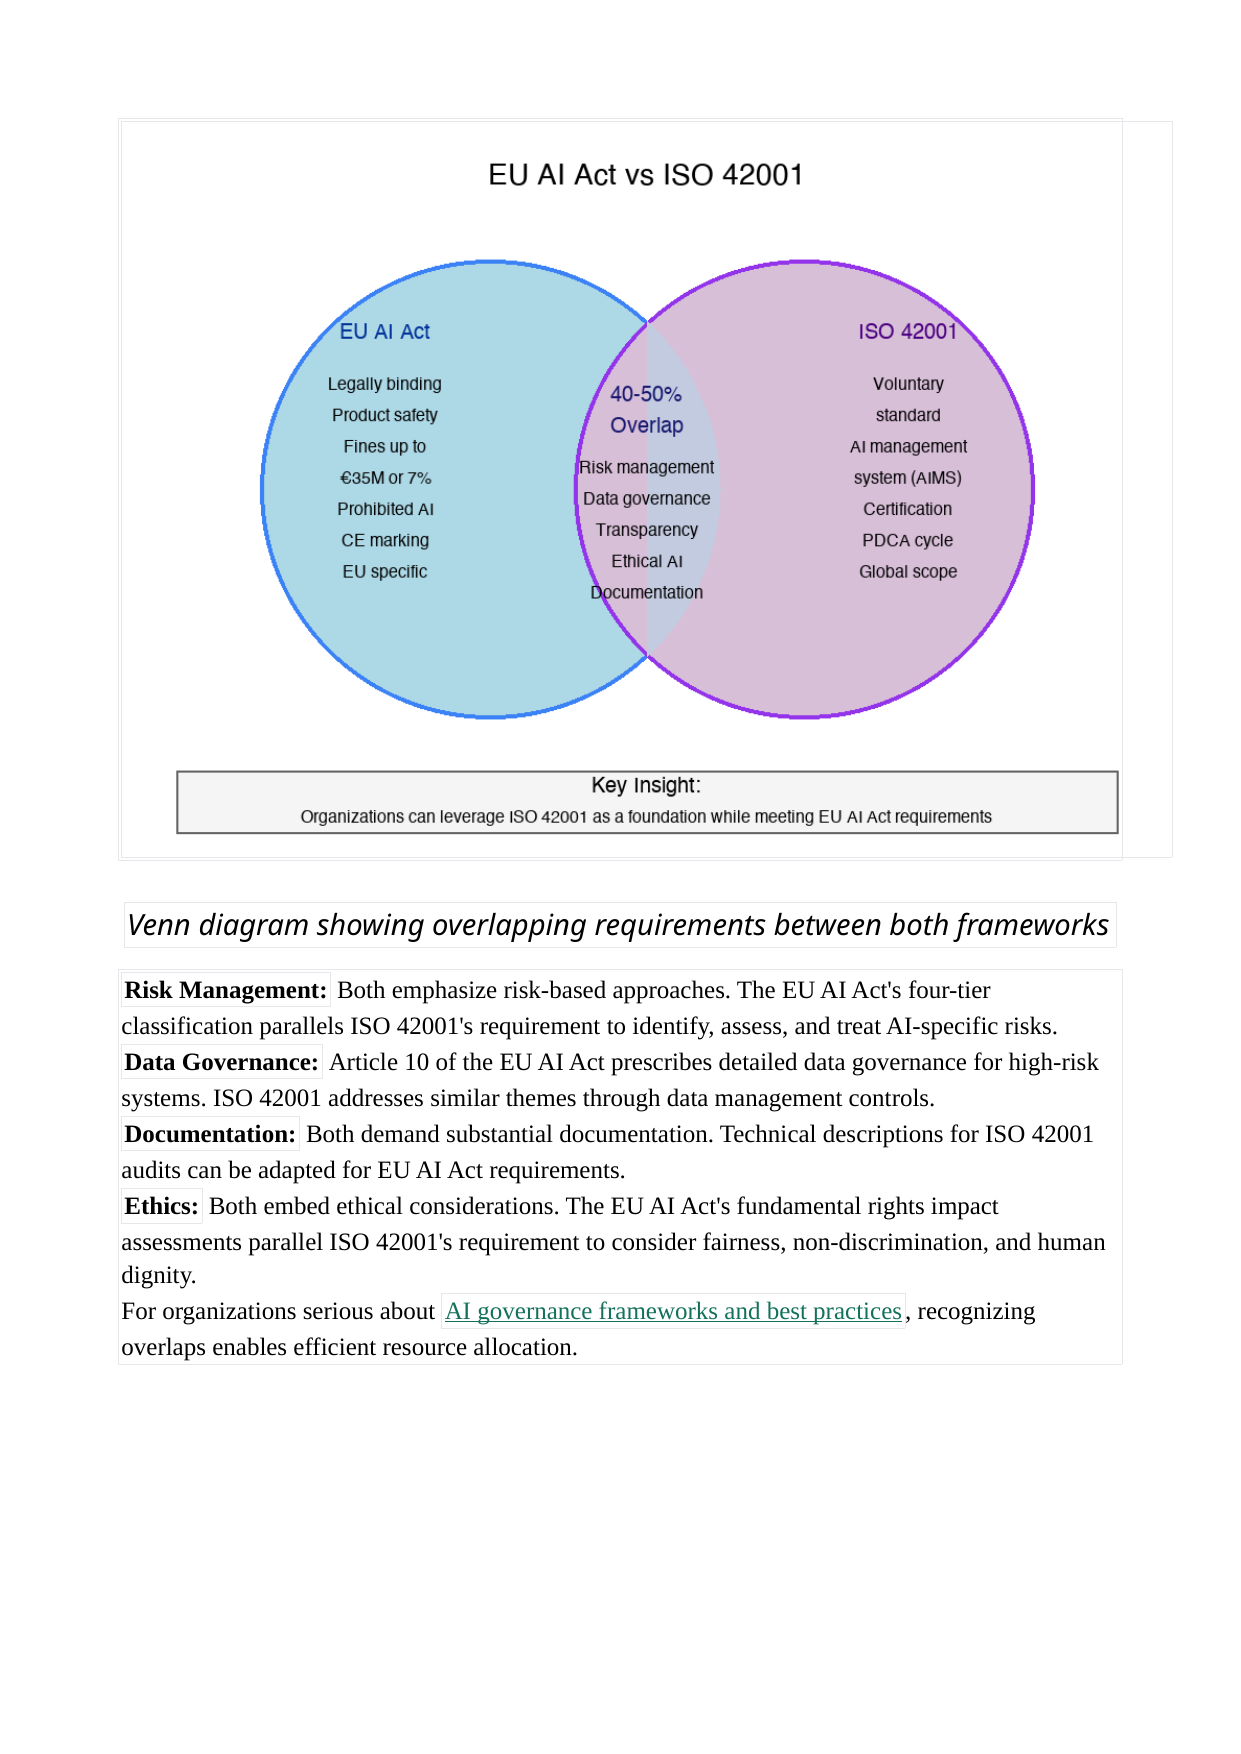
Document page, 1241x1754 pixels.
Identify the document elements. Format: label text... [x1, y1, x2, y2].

text Ethics: Both embed ethical considerations. The EU AI Act's fundamental rights impact assessments parallel ISO 42001's requirement to consider fairness, non-discrimination, and human dignity. [119, 1185, 1122, 1289]
text For organizations serious about AI governance frameworks and best practices, recognizing overlaps enables efficient resource allocation. [119, 1290, 1122, 1364]
text Risk Management: Both emphasize risk-based approaches. The EU AI Act's four-tier classification parallels ISO 42001's requirement to identify, assess, and treat AI-specific risks. [119, 970, 1122, 1039]
picture [1123, 124, 1169, 854]
text Venn diagram showing overlapping requirements between both frameworks [125, 903, 1116, 947]
text Data Governance: Article 10 of the EU AI Act prescribes detailed data governance for high-risk systems. ISO 42001 addresses similar themes through data management controls. [119, 1041, 1122, 1112]
text Documentation: Both demand substantial documentation. Technical descriptions for ISO 42001 audits can be adapted for EU AI Act requirements. [119, 1113, 1122, 1184]
picture [124, 124, 1122, 854]
